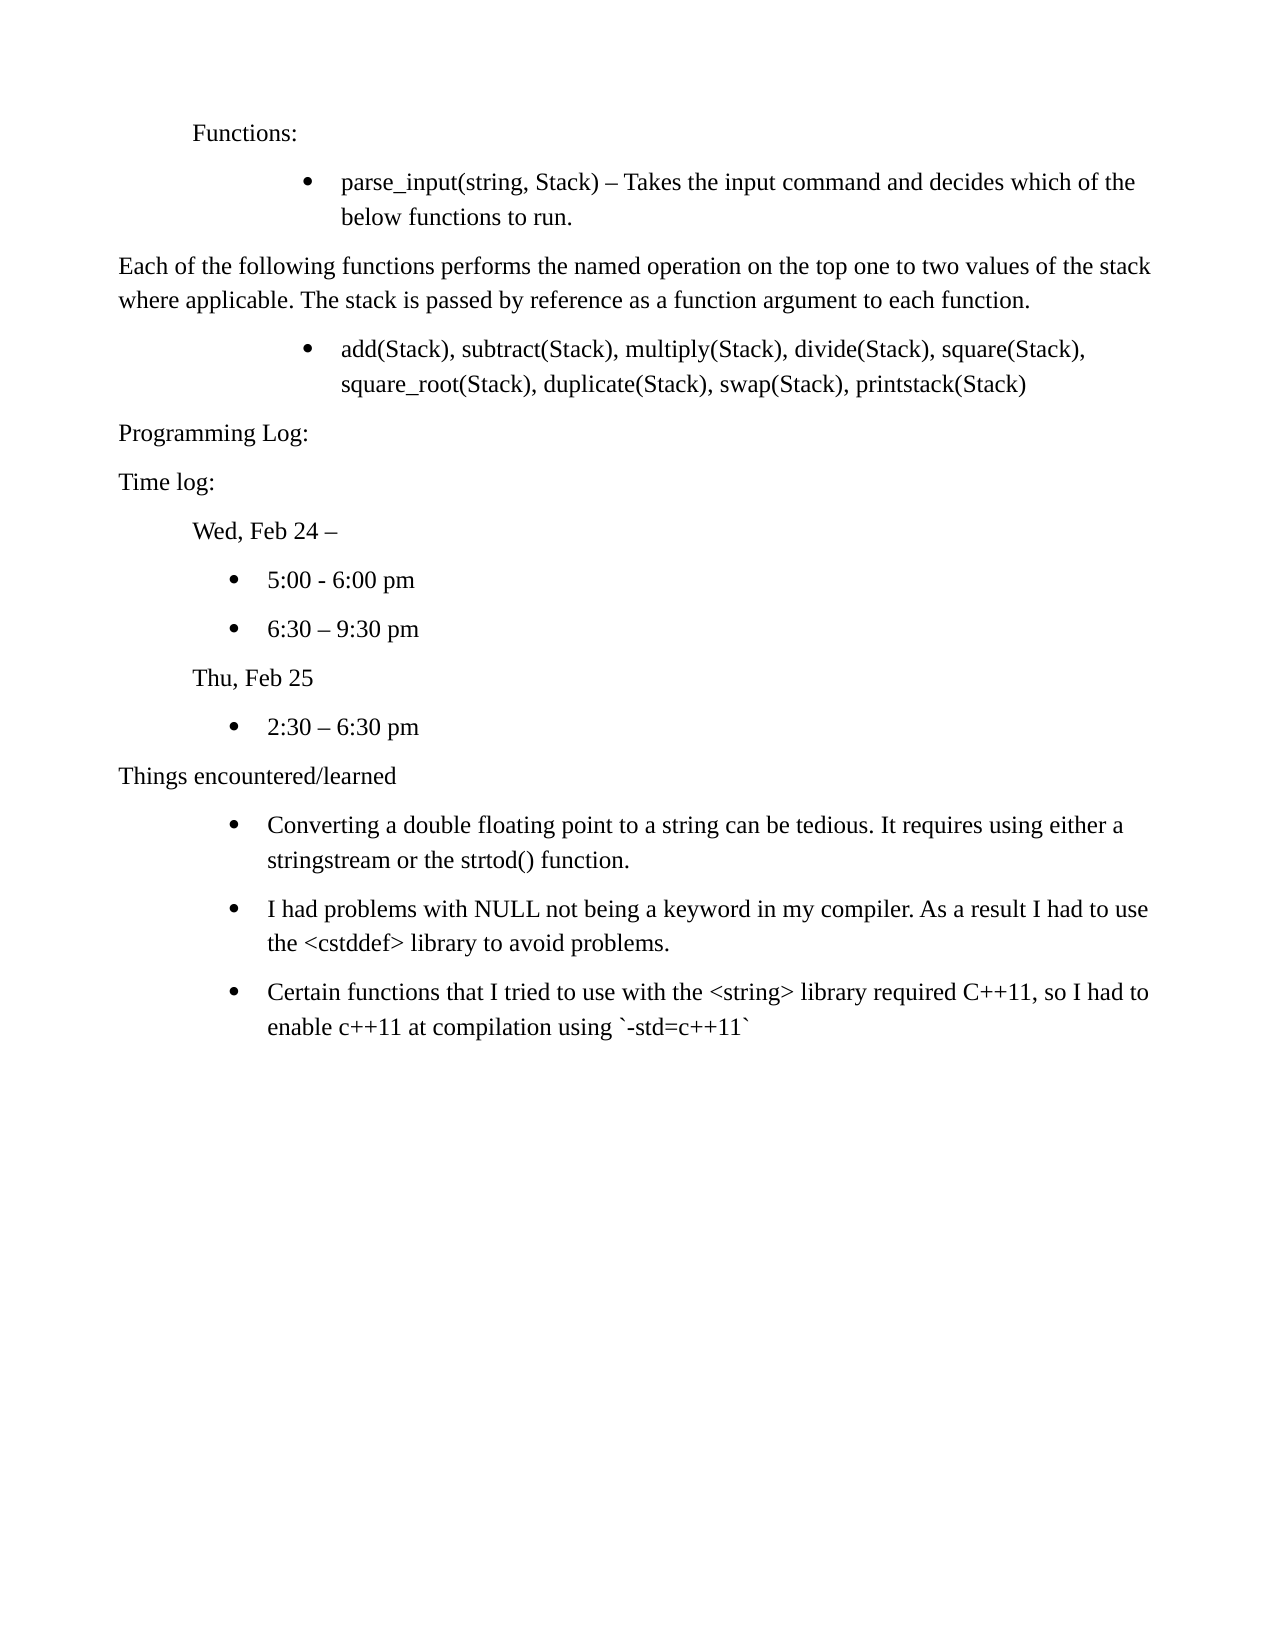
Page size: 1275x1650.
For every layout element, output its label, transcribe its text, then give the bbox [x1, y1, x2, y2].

list parse_input(string, Stack) – Takes the input command and decides which of the below functions to run. [303, 167, 1157, 230]
list add(Stack), subtract(Stack), multiply(Stack), divide(Stack), square(Stack), square_root(Stack), duplicate(Stack), swap(Stack), printstack(Stack) [303, 334, 1157, 397]
text Functions: [118, 118, 1157, 147]
list Converting a double floating point to a string can be tedious. It requires using either a stringstream or the strtod() function. [229, 810, 1157, 873]
list Certain functions that I tried to use with the <string> library required C++11, so I had to enable c++11 at compilation using `-std=c++11` [229, 977, 1157, 1041]
list I had problems with NULL not being a keyword in my compiler. As a result I had to use the <cstddef> library to avoid problems. [229, 894, 1157, 957]
list 5:00 - 6:00 pm [229, 565, 1157, 594]
text Wed, Feb 24 – [118, 516, 1157, 545]
text Things encountered/learned [118, 761, 1157, 790]
list 6:30 – 9:30 pm [229, 614, 1157, 643]
text Time log: [118, 467, 1157, 496]
text Thu, Feb 25 [118, 663, 1157, 692]
text Each of the following functions performs the named operation on the top one to two values of the stack where applicable. The stack is passed by reference as a function argument to each function. [118, 251, 1157, 314]
text Programming Log: [118, 418, 1157, 447]
list 2:30 – 6:30 pm [229, 712, 1157, 741]
